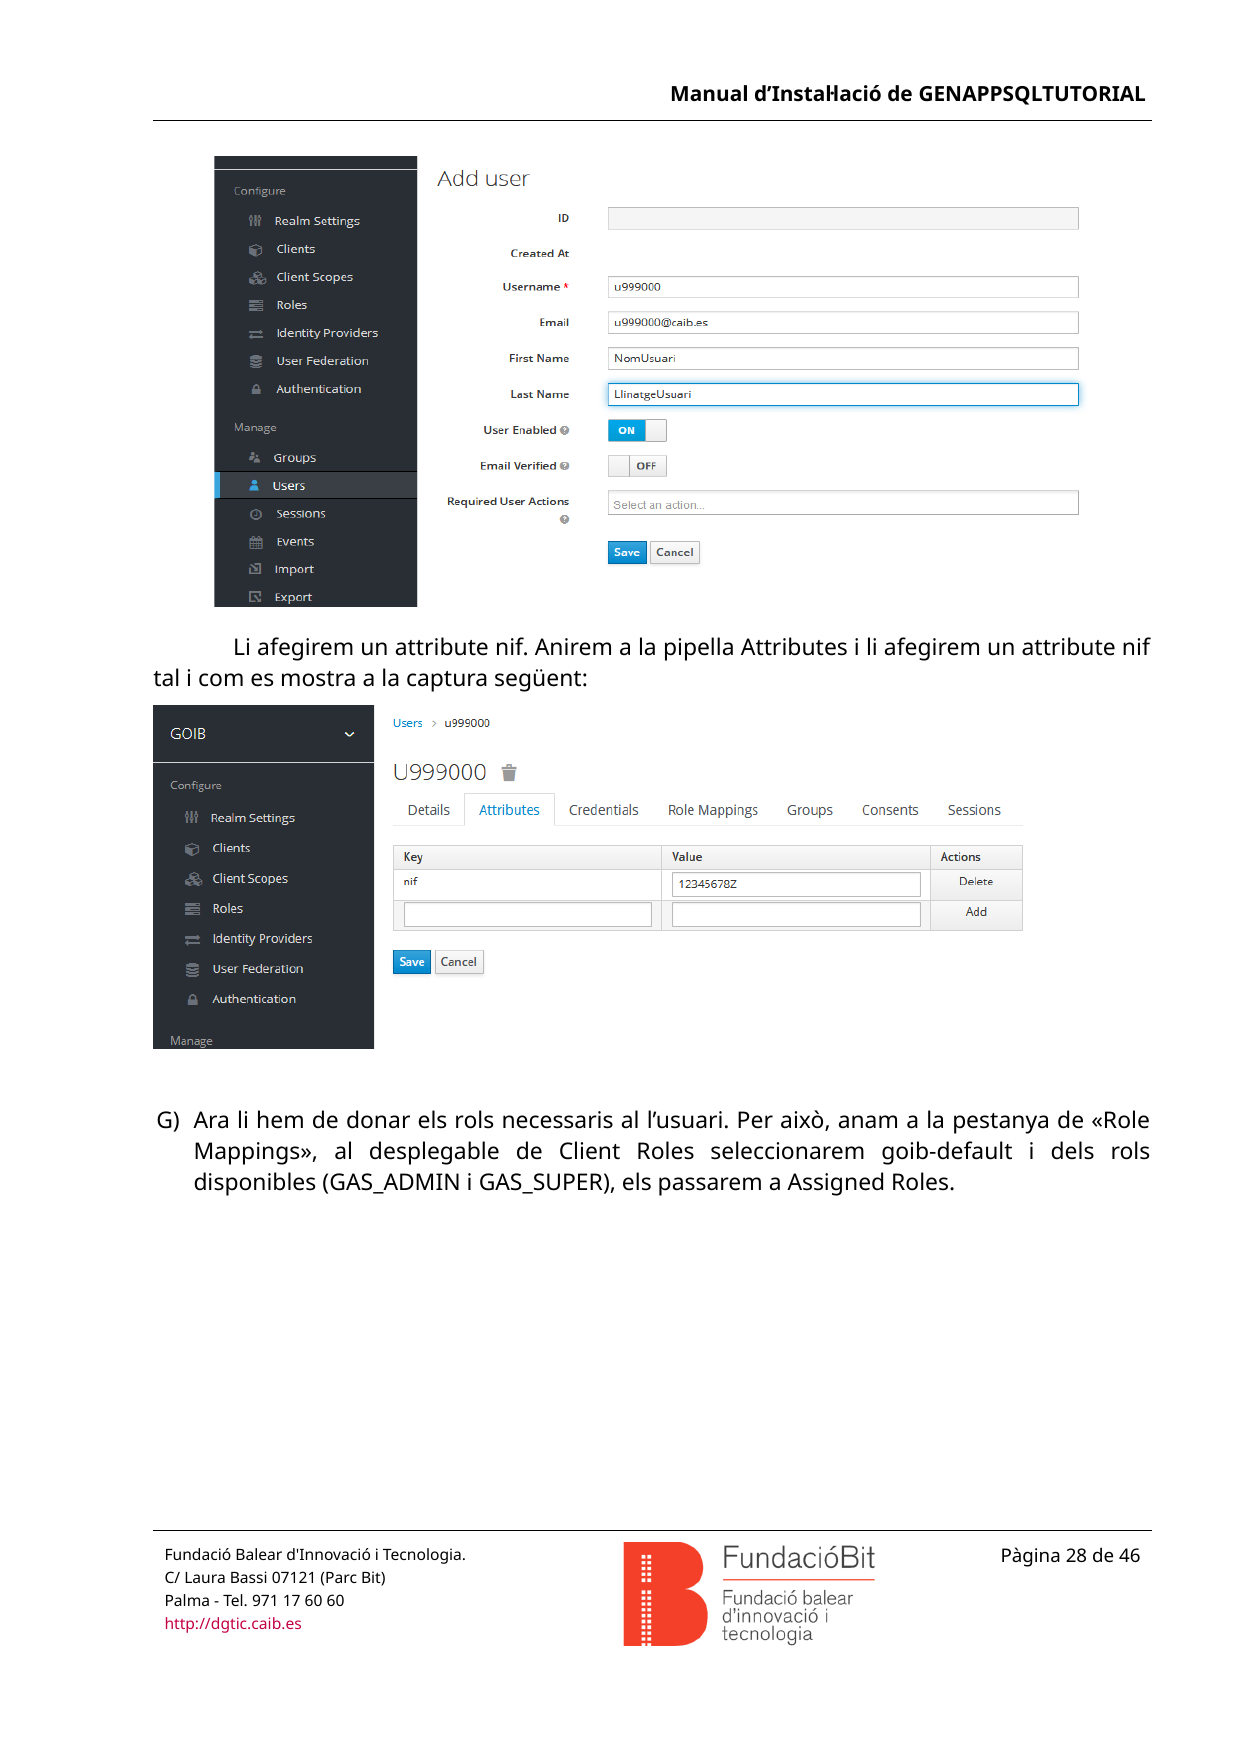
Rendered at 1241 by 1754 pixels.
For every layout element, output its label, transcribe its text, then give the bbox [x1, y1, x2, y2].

list Ara li hem de donar els rols necessaris al l’usuari. Per això, anam a la pestanya de «Role Mappings», al desplegable de Client Roles seleccionarem goib-default i dels rols disponibles (GAS_ADMIN i GAS_SUPER), els passarem a Assigned Roles. [156, 1104, 1152, 1197]
picture [153, 705, 1039, 1049]
list Li afegirem un attribute nif. Anirem a la pipella Attributes i li afegirem un attribute nif tal i com es mostra a la captura següent: [153, 631, 1152, 693]
picture [623, 1542, 875, 1646]
picture [214, 156, 1091, 607]
